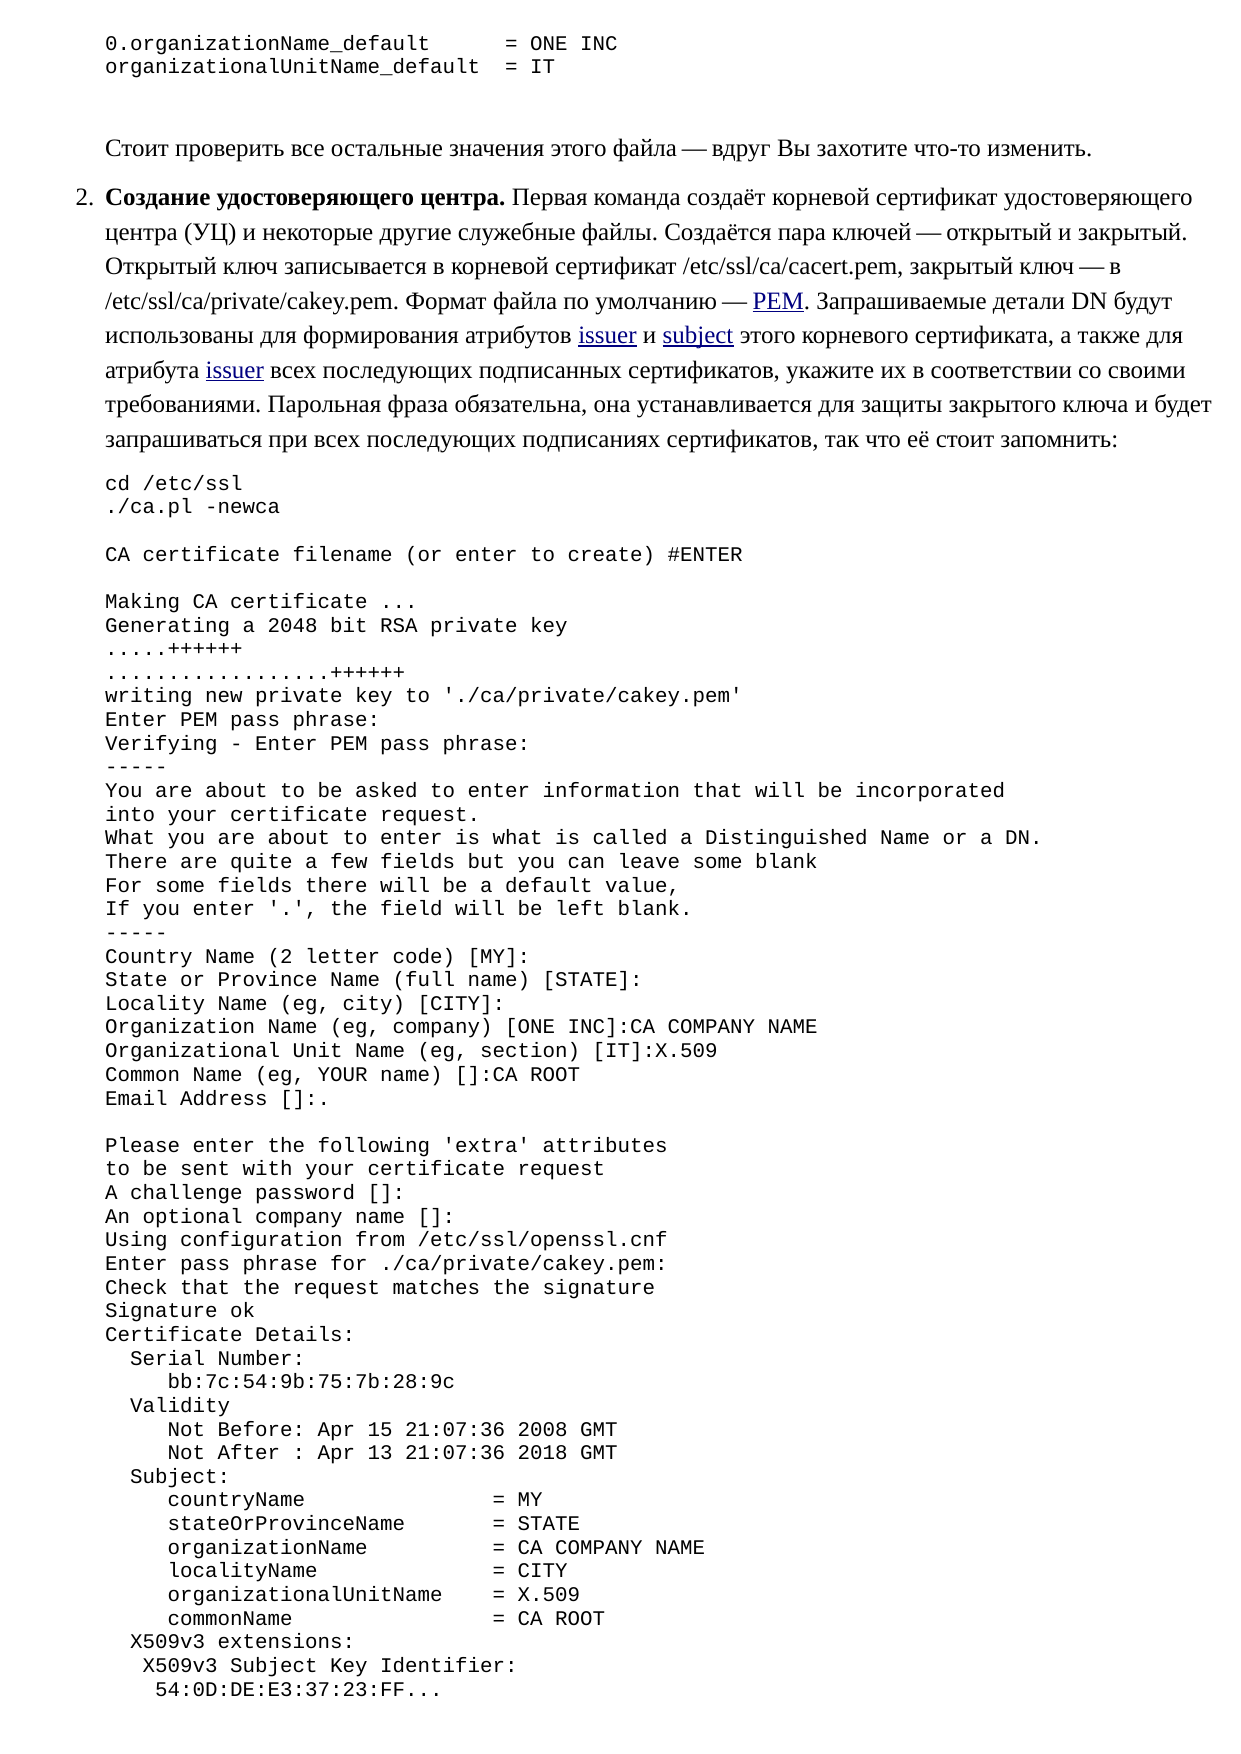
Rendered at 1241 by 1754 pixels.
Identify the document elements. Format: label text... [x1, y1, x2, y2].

list Locality Name (eg, city) [CITY]: [75, 993, 1212, 1017]
list into your certificate request. [75, 804, 1212, 827]
list ----- [75, 756, 1212, 780]
list Using configuration from /etc/ssl/openssl.cnf [75, 1229, 1212, 1253]
list An optional company name []: [75, 1206, 1212, 1229]
list Not Before: Apr 15 21:07:36 2008 GMT [75, 1418, 1212, 1442]
list stateOrProvinceName = STATE [75, 1513, 1212, 1537]
list .....++++++ [75, 638, 1212, 662]
list Стоит проверить все остальные значения этого файла — вдруг Вы захотите что-то изменить. [75, 133, 1212, 162]
list X509v3 Subject Key Identifier: [75, 1655, 1212, 1679]
list Country Name (2 letter code) [MY]: [75, 946, 1212, 969]
list ./ca.pl -newca [75, 496, 1212, 520]
list What you are about to enter is what is called a Distinguished Name or a DN. [75, 827, 1212, 851]
list Validity [75, 1395, 1212, 1418]
list ----- [75, 922, 1212, 946]
list Создание удостоверяющего центра. Первая команда создаёт корневой сертификат удостоверяющего центра (УЦ) и некоторые другие служебные файлы. Создаётся пара ключей — открытый и закрытый. Открытый ключ записывается в корневой сертификат /etc/ssl/ca/cacert.pem, закрытый ключ — в /etc/ssl/ca/private/cakey.pem. Формат файла по умолчанию — PEM. Запрашиваемые детали DN будут использованы для формирования атрибутов issuer и subject этого корневого сертификата, а также для атрибута issuer всех последующих подписанных сертификатов, укажите их в соответствии со своими требованиями. Парольная фраза обязательна, она устанавливается для защиты закрытого ключа и будет запрашиваться при всех последующих подписаниях сертификатов, так что её стоит запомнить: [75, 182, 1212, 452]
list A challenge password []: [75, 1182, 1212, 1206]
list Signature ok [75, 1300, 1212, 1324]
list Enter pass phrase for ./ca/private/cakey.pem: [75, 1253, 1212, 1277]
list Verifying - Enter PEM pass phrase: [75, 733, 1212, 756]
list Organizational Unit Name (eg, section) [IT]:X.509 [75, 1040, 1212, 1064]
list localityName = CITY [75, 1560, 1212, 1584]
list Subject: [75, 1466, 1212, 1489]
list There are quite a few fields but you can leave some blank [75, 851, 1212, 875]
list organizationalUnitName_default = IT [75, 56, 1212, 80]
list X509v3 extensions: [75, 1631, 1212, 1655]
list bb:7c:54:9b:75:7b:28:9c [75, 1371, 1212, 1395]
list Email Address []:. [75, 1087, 1212, 1111]
list For some fields there will be a default value, [75, 875, 1212, 898]
list to be sent with your certificate request [75, 1158, 1212, 1182]
list organizationalUnitName = X.509 [75, 1584, 1212, 1608]
list Certificate Details: [75, 1324, 1212, 1348]
list Generating a 2048 bit RSA private key [75, 614, 1212, 638]
list If you enter '.', the field will be left blank. [75, 898, 1212, 922]
list CA certificate filename (or enter to create) #ENTER [75, 544, 1212, 567]
list State or Province Name (full name) [STATE]: [75, 969, 1212, 993]
list Enter PEM pass phrase: [75, 709, 1212, 733]
list writing new private key to './ca/private/cakey.pem' [75, 686, 1212, 709]
list Please enter the following 'extra' attributes [75, 1135, 1212, 1158]
list cd /etc/ssl [75, 473, 1212, 496]
list Making CA certificate ... [75, 591, 1212, 614]
list countryName = MY [75, 1489, 1212, 1513]
list Not After : Apr 13 21:07:36 2018 GMT [75, 1442, 1212, 1466]
list Check that the request matches the signature [75, 1277, 1212, 1300]
list You are about to be asked to enter information that will be incorporated [75, 780, 1212, 804]
list Organization Name (eg, company) [ONE INC]:CA COMPANY NAME [75, 1017, 1212, 1040]
list organizationName = CA COMPANY NAME [75, 1537, 1212, 1560]
list 54:0D:DE:E3:37:23:FF... [75, 1679, 1212, 1702]
list 0.organizationName_default = ONE INC [75, 33, 1212, 56]
list Serial Number: [75, 1348, 1212, 1371]
list Common Name (eg, YOUR name) []:CA ROOT [75, 1064, 1212, 1087]
list ..................++++++ [75, 662, 1212, 686]
list commonName = CA ROOT [75, 1608, 1212, 1631]
